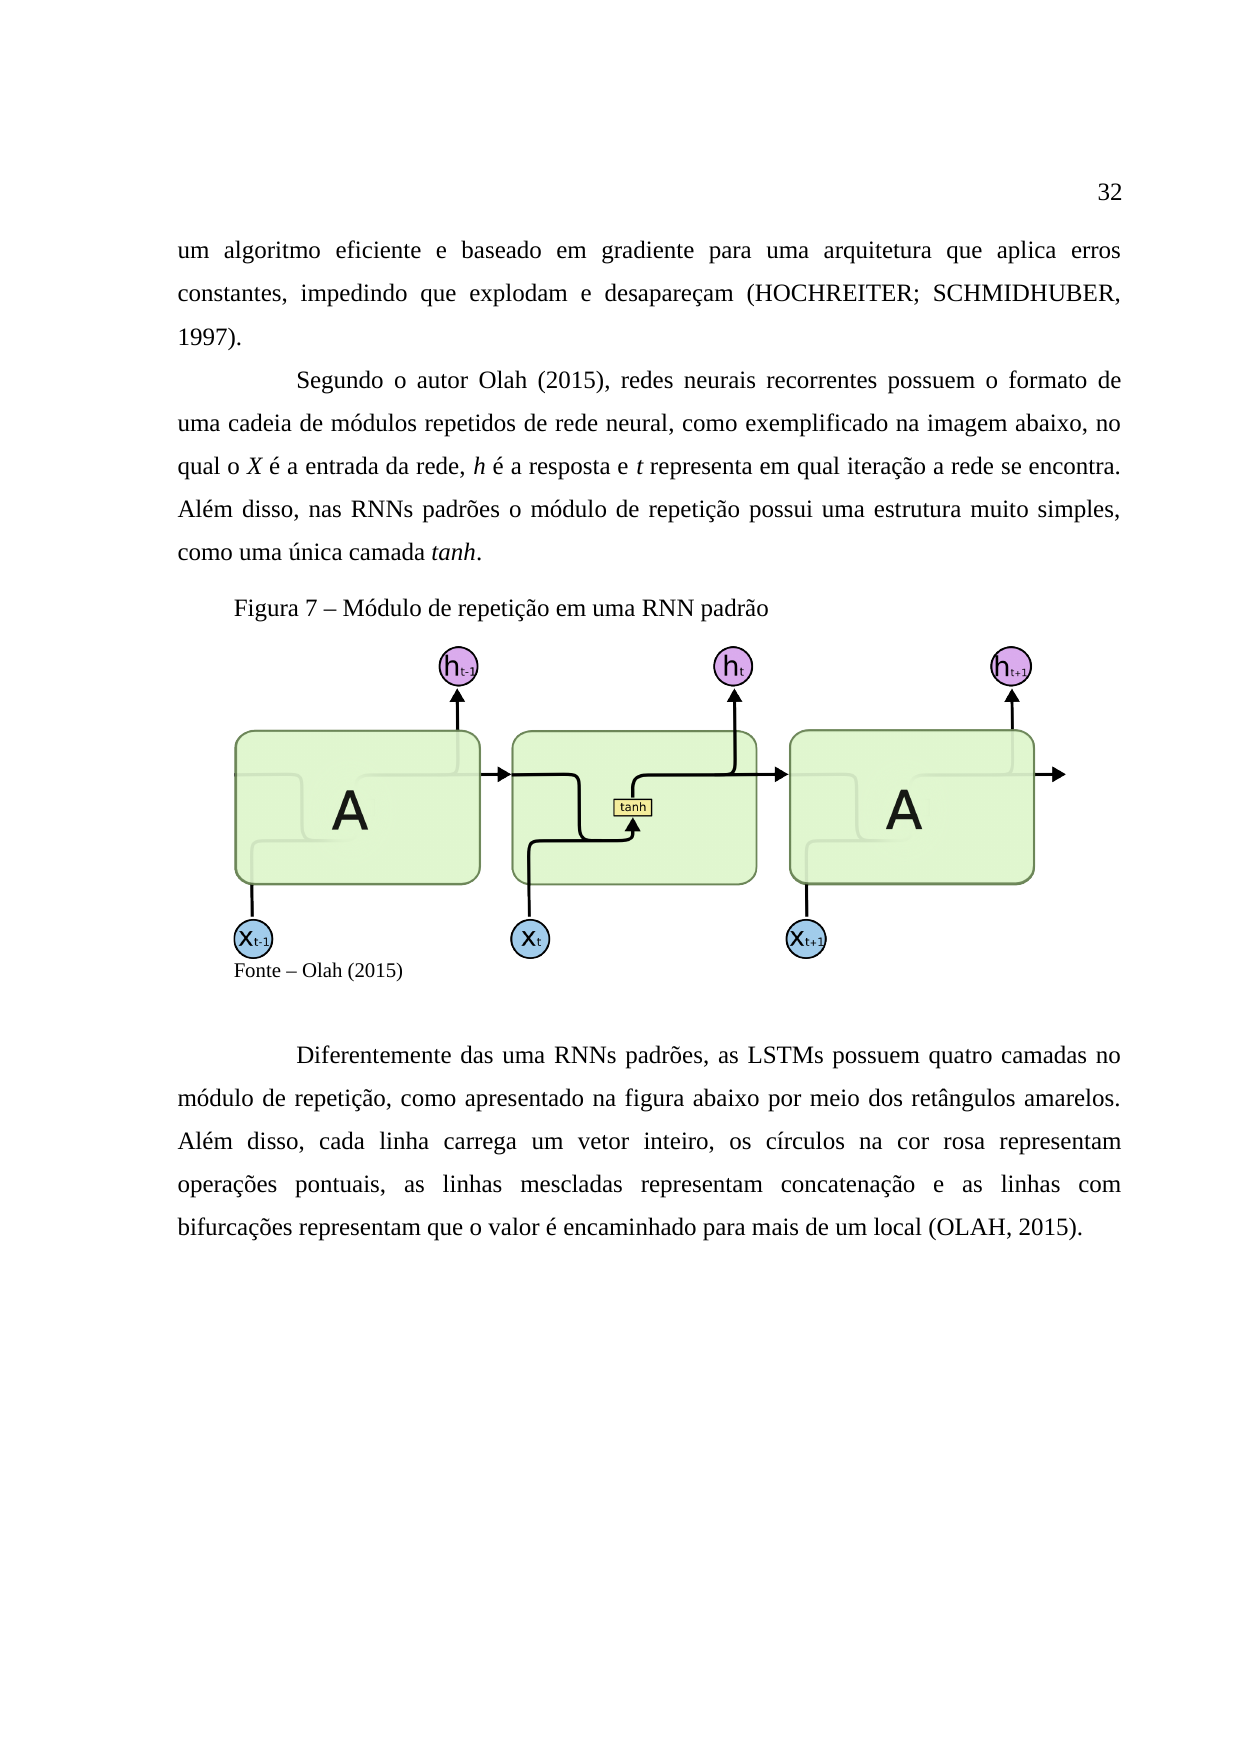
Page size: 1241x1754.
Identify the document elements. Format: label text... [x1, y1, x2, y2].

picture [233, 646, 1066, 959]
text Figura 7 – Módulo de repetição em uma RNN padrão [233, 593, 1066, 622]
text Segundo o autor Olah (2015), redes neurais recorrentes possuem o formato de uma cadeia de módulos repetidos de rede neural, como exemplificado na imagem abaixo, no qual o X é a entrada da rede, h é a resposta e t representa em qual iteração a rede se encontra. Além disso, nas RNNs padrões o módulo de repetição possui uma estrutura muito simples, como uma única camada tanh. [177, 365, 1122, 566]
text Diferentemente das uma RNNs padrões, as LSTMs possuem quatro camadas no módulo de repetição, como apresentado na figura abaixo por meio dos retângulos amarelos. Além disso, cada linha carrega um vetor inteiro, os círculos na cor rosa representam operações pontuais, as linhas mescladas representam concatenação e as linhas com bifurcações representam que o valor é encaminhado para mais de um local (OLAH, 2015). [177, 1040, 1122, 1241]
text um algoritmo eficiente e baseado em gradiente para uma arquitetura que aplica erros constantes, impedindo que explodam e desapareçam (HOCHREITER; SCHMIDHUBER, 1997). [177, 235, 1122, 350]
text Fonte – Olah (2015) [233, 959, 1066, 982]
